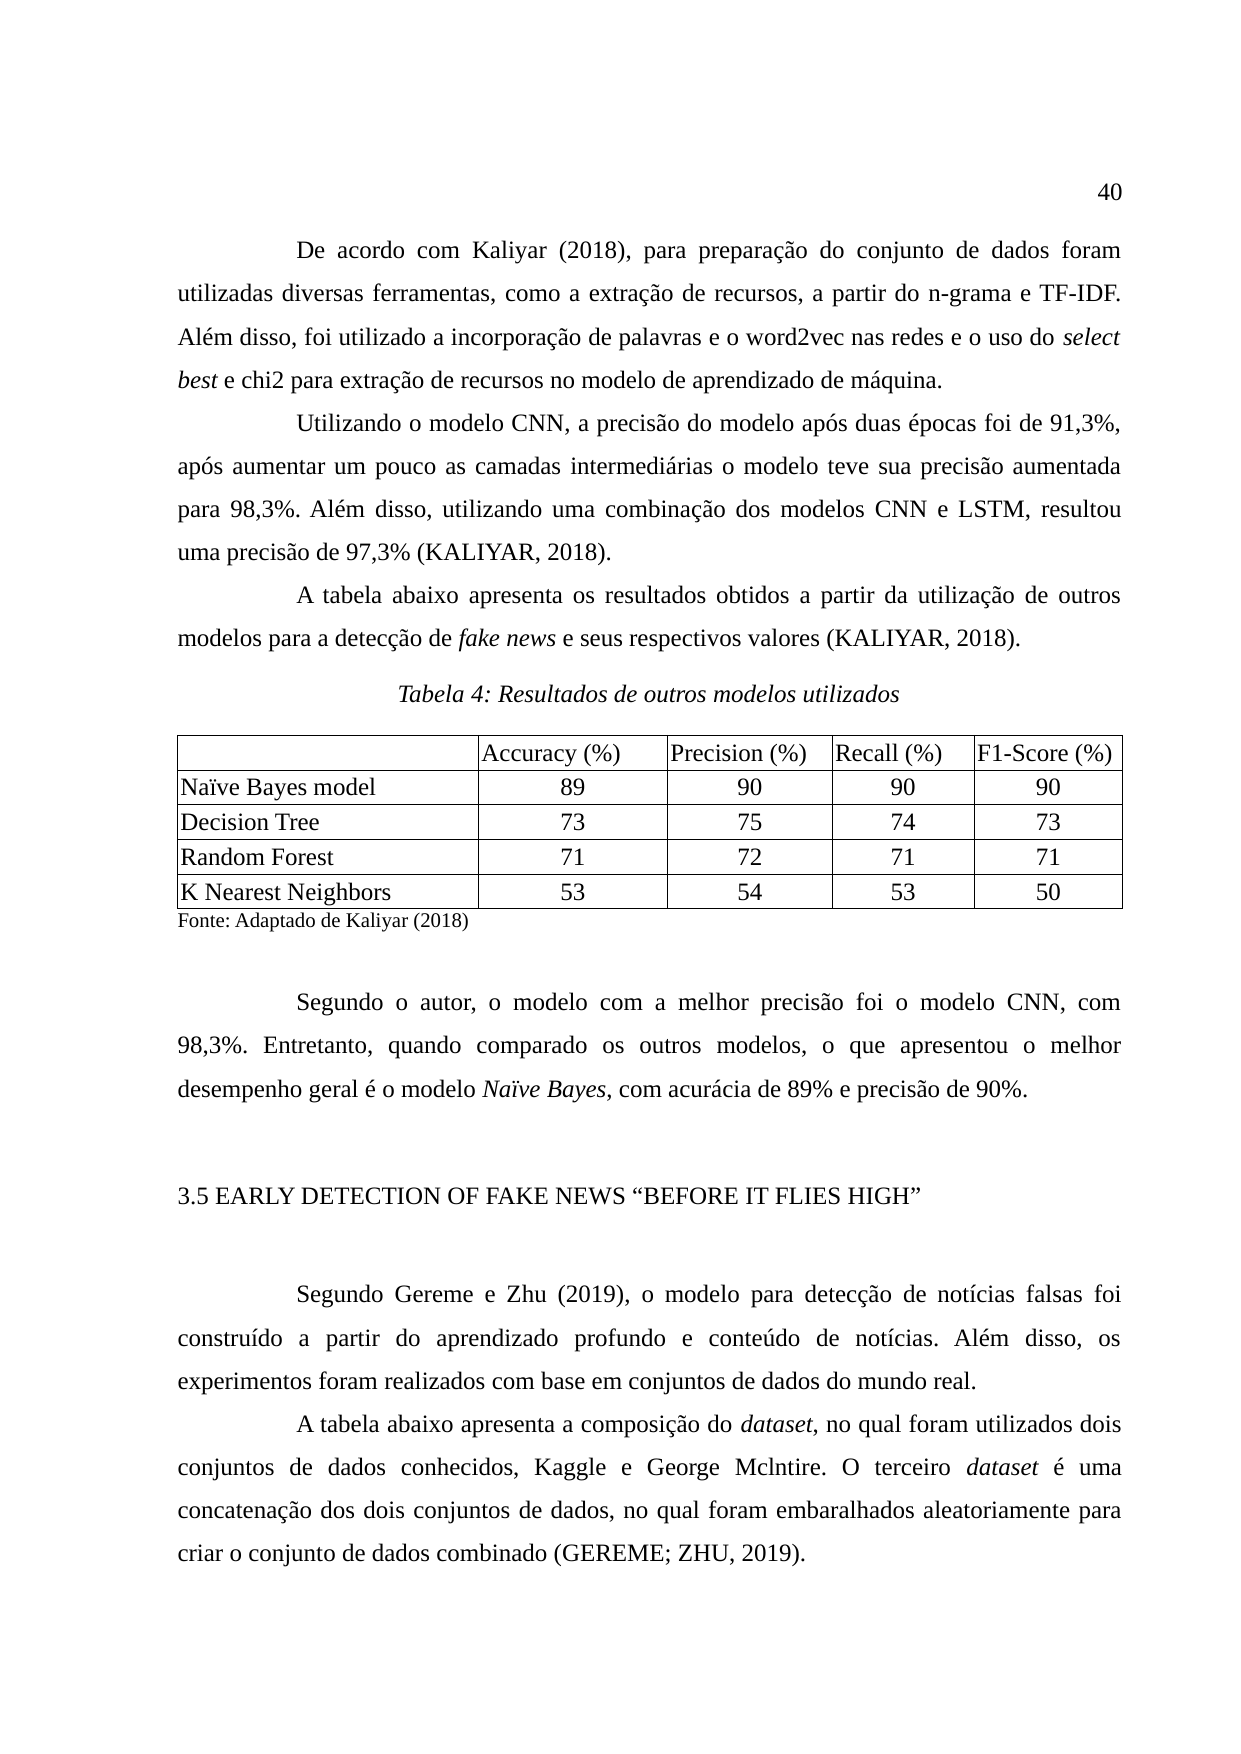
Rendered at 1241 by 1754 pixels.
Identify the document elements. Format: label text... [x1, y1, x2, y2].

table_cell Random Forest [178, 840, 478, 873]
table_cell 71 [975, 840, 1122, 873]
text A tabela abaixo apresenta os resultados obtidos a partir da utilização de outros modelos para a detecção de fake news e seus respectivos valores (KALIYAR, 2018). [177, 580, 1122, 652]
table_cell 73 [975, 805, 1122, 839]
table_cell 53 [479, 875, 667, 908]
subtitle 3.5 EARLY DETECTION OF FAKE NEWS “BEFORE IT FLIES HIGH” [177, 1181, 1122, 1209]
text Segundo o autor, o modelo com a melhor precisão foi o modelo CNN, com 98,3%. Entretanto, quando comparado os outros modelos, o que apresentou o melhor desempenho geral é o modelo Naïve Bayes, com acurácia de 89% e precisão de 90%. [177, 987, 1122, 1102]
table_header F1-Score (%) [975, 736, 1122, 769]
table_cell 90 [833, 771, 974, 804]
text De acordo com Kaliyar (2018), para preparação do conjunto de dados foram utilizadas diversas ferramentas, como a extração de recursos, a partir do n-grama e TF-IDF. Além disso, foi utilizado a incorporação de palavras e o word2vec nas redes e o uso do select best e chi2 para extração de recursos no modelo de aprendizado de máquina. [177, 235, 1122, 393]
text Fonte: Adaptado de Kaliyar (2018) [177, 909, 1122, 932]
table_cell 89 [479, 771, 667, 804]
text Tabela 4: Resultados de outros modelos utilizados [177, 679, 1122, 708]
table_cell 54 [668, 875, 832, 908]
table_cell 53 [833, 875, 974, 908]
table_cell 71 [833, 840, 974, 873]
table_header [178, 736, 478, 769]
table_cell 90 [975, 771, 1122, 804]
table_cell 75 [668, 805, 832, 839]
table_cell 74 [833, 805, 974, 839]
table_cell K Nearest Neighbors [178, 875, 478, 908]
table_cell 73 [479, 805, 667, 839]
text A tabela abaixo apresenta a composição do dataset, no qual foram utilizados dois conjuntos de dados conhecidos, Kaggle e George Mclntire. O terceiro dataset é uma concatenação dos dois conjuntos de dados, no qual foram embaralhados aleatoriamente para criar o conjunto de dados combinado (GEREME; ZHU, 2019). [177, 1409, 1122, 1567]
table_cell 71 [479, 840, 667, 873]
table_header Accuracy (%) [479, 736, 667, 769]
table_header Recall (%) [833, 736, 974, 769]
table_cell 90 [668, 771, 832, 804]
text Utilizando o modelo CNN, a precisão do modelo após duas épocas foi de 91,3%, após aumentar um pouco as camadas intermediárias o modelo teve sua precisão aumentada para 98,3%. Além disso, utilizando uma combinação dos modelos CNN e LSTM, resultou uma precisão de 97,3% (KALIYAR, 2018). [177, 408, 1122, 566]
table_cell 72 [668, 840, 832, 873]
table_cell Naïve Bayes model [178, 771, 478, 804]
table_cell Decision Tree [178, 805, 478, 839]
text Segundo Gereme e Zhu (2019), o modelo para detecção de notícias falsas foi construído a partir do aprendizado profundo e conteúdo de notícias. Além disso, os experimentos foram realizados com base em conjuntos de dados do mundo real. [177, 1279, 1122, 1394]
table_cell 50 [975, 875, 1122, 908]
table_header Precision (%) [668, 736, 832, 769]
